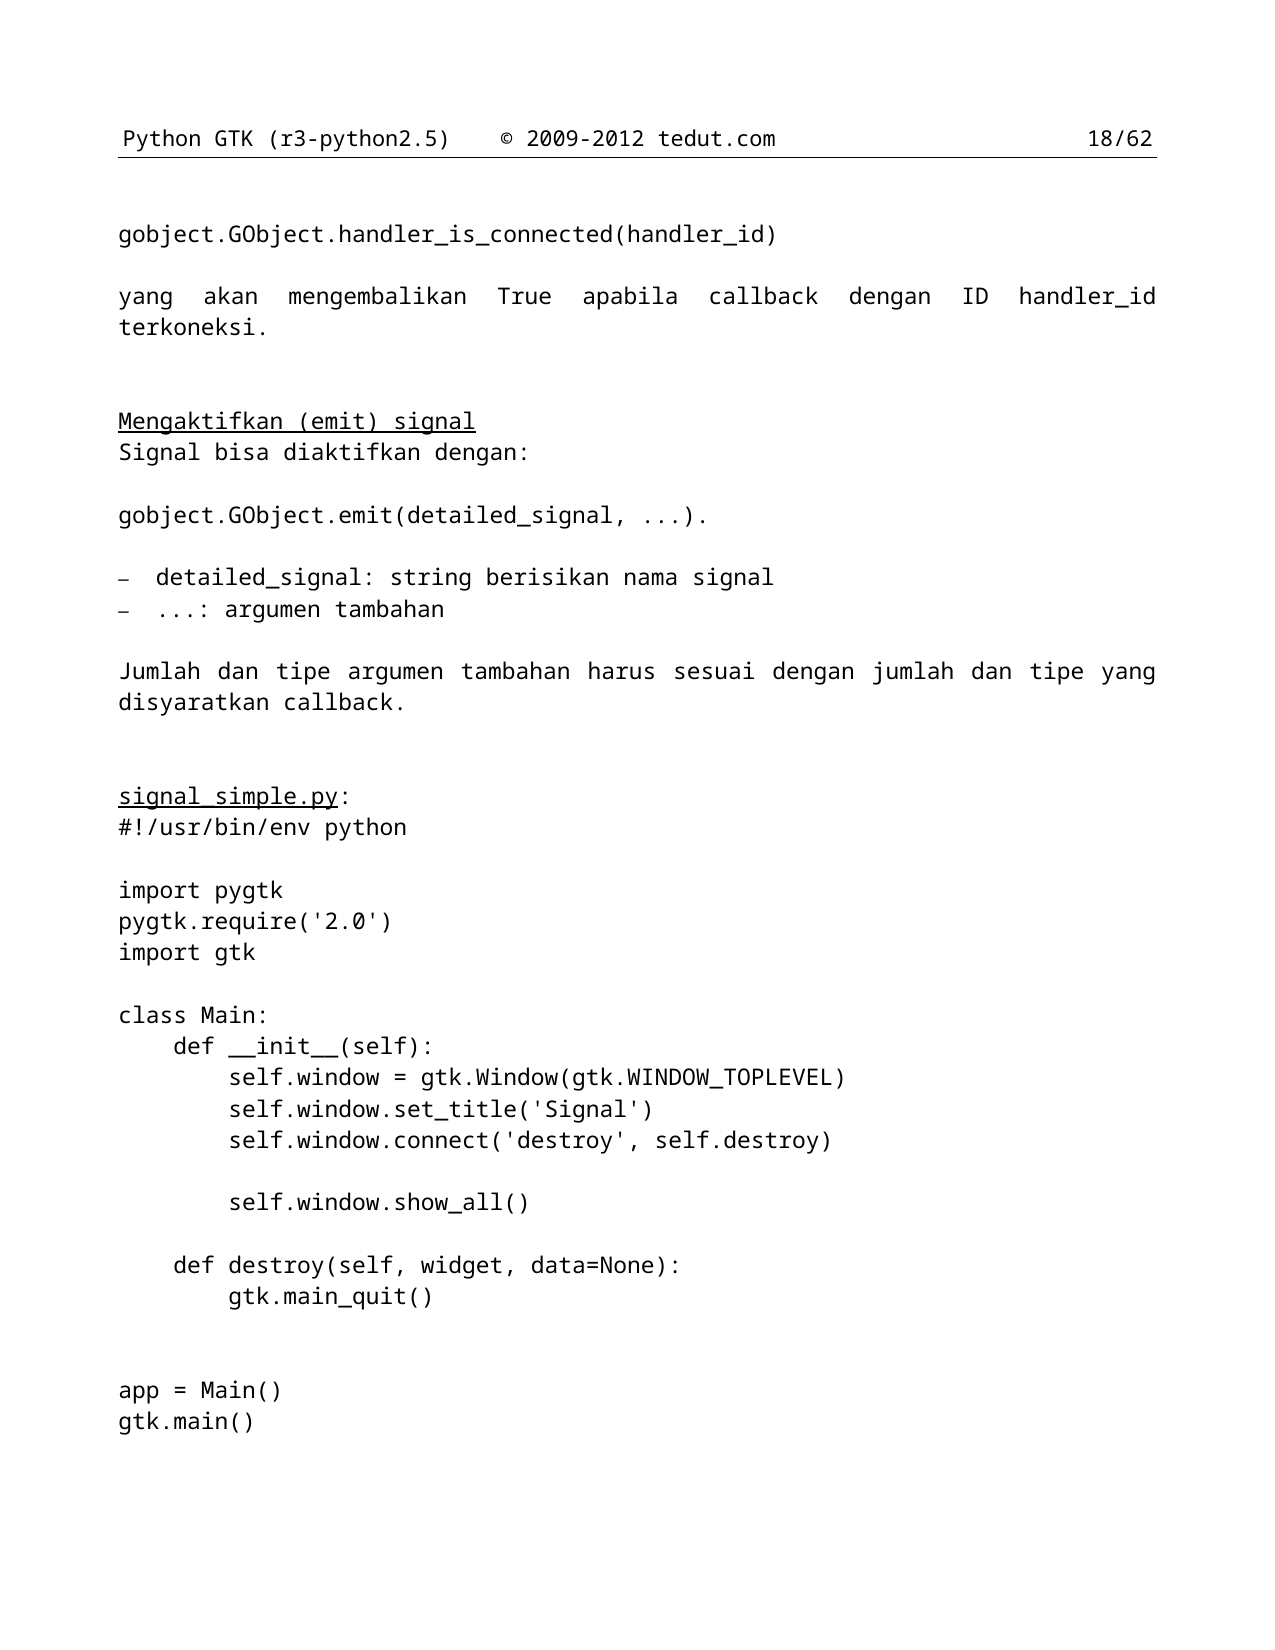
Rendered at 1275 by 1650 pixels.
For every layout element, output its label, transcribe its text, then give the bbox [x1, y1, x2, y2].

list ...: argumen tambahan [118, 592, 1157, 624]
text def __init__(self): [118, 1030, 1157, 1061]
text self.window.connect('destroy', self.destroy) [118, 1124, 1157, 1155]
text Signal bisa diaktifkan dengan: [118, 436, 1157, 467]
text signal_simple.py: [118, 780, 1157, 811]
text yang akan mengembalikan True apabila callback dengan ID handler_id terkoneksi. [118, 280, 1157, 342]
text import gtk [118, 936, 1157, 967]
text self.window = gtk.Window(gtk.WINDOW_TOPLEVEL) [118, 1061, 1157, 1092]
text app = Main() [118, 1374, 1157, 1405]
text class Main: [118, 999, 1157, 1030]
text pygtk.require('2.0') [118, 905, 1157, 936]
text self.window.show_all() [118, 1186, 1157, 1217]
text self.window.set_title('Signal') [118, 1092, 1157, 1124]
text gobject.GObject.emit(detailed_signal, ...). [118, 499, 1157, 530]
text Mengaktifkan (emit) signal [118, 405, 1157, 436]
text gobject.GObject.handler_is_connected(handler_id) [118, 217, 1157, 249]
text import pygtk [118, 874, 1157, 905]
list detailed_signal: string berisikan nama signal [118, 561, 1157, 592]
text Jumlah dan tipe argumen tambahan harus sesuai dengan jumlah dan tipe yang disyaratkan callback. [118, 655, 1157, 717]
text gtk.main_quit() [118, 1280, 1157, 1311]
text gtk.main() [118, 1405, 1157, 1436]
text #!/usr/bin/env python [118, 811, 1157, 842]
text def destroy(self, widget, data=None): [118, 1249, 1157, 1280]
